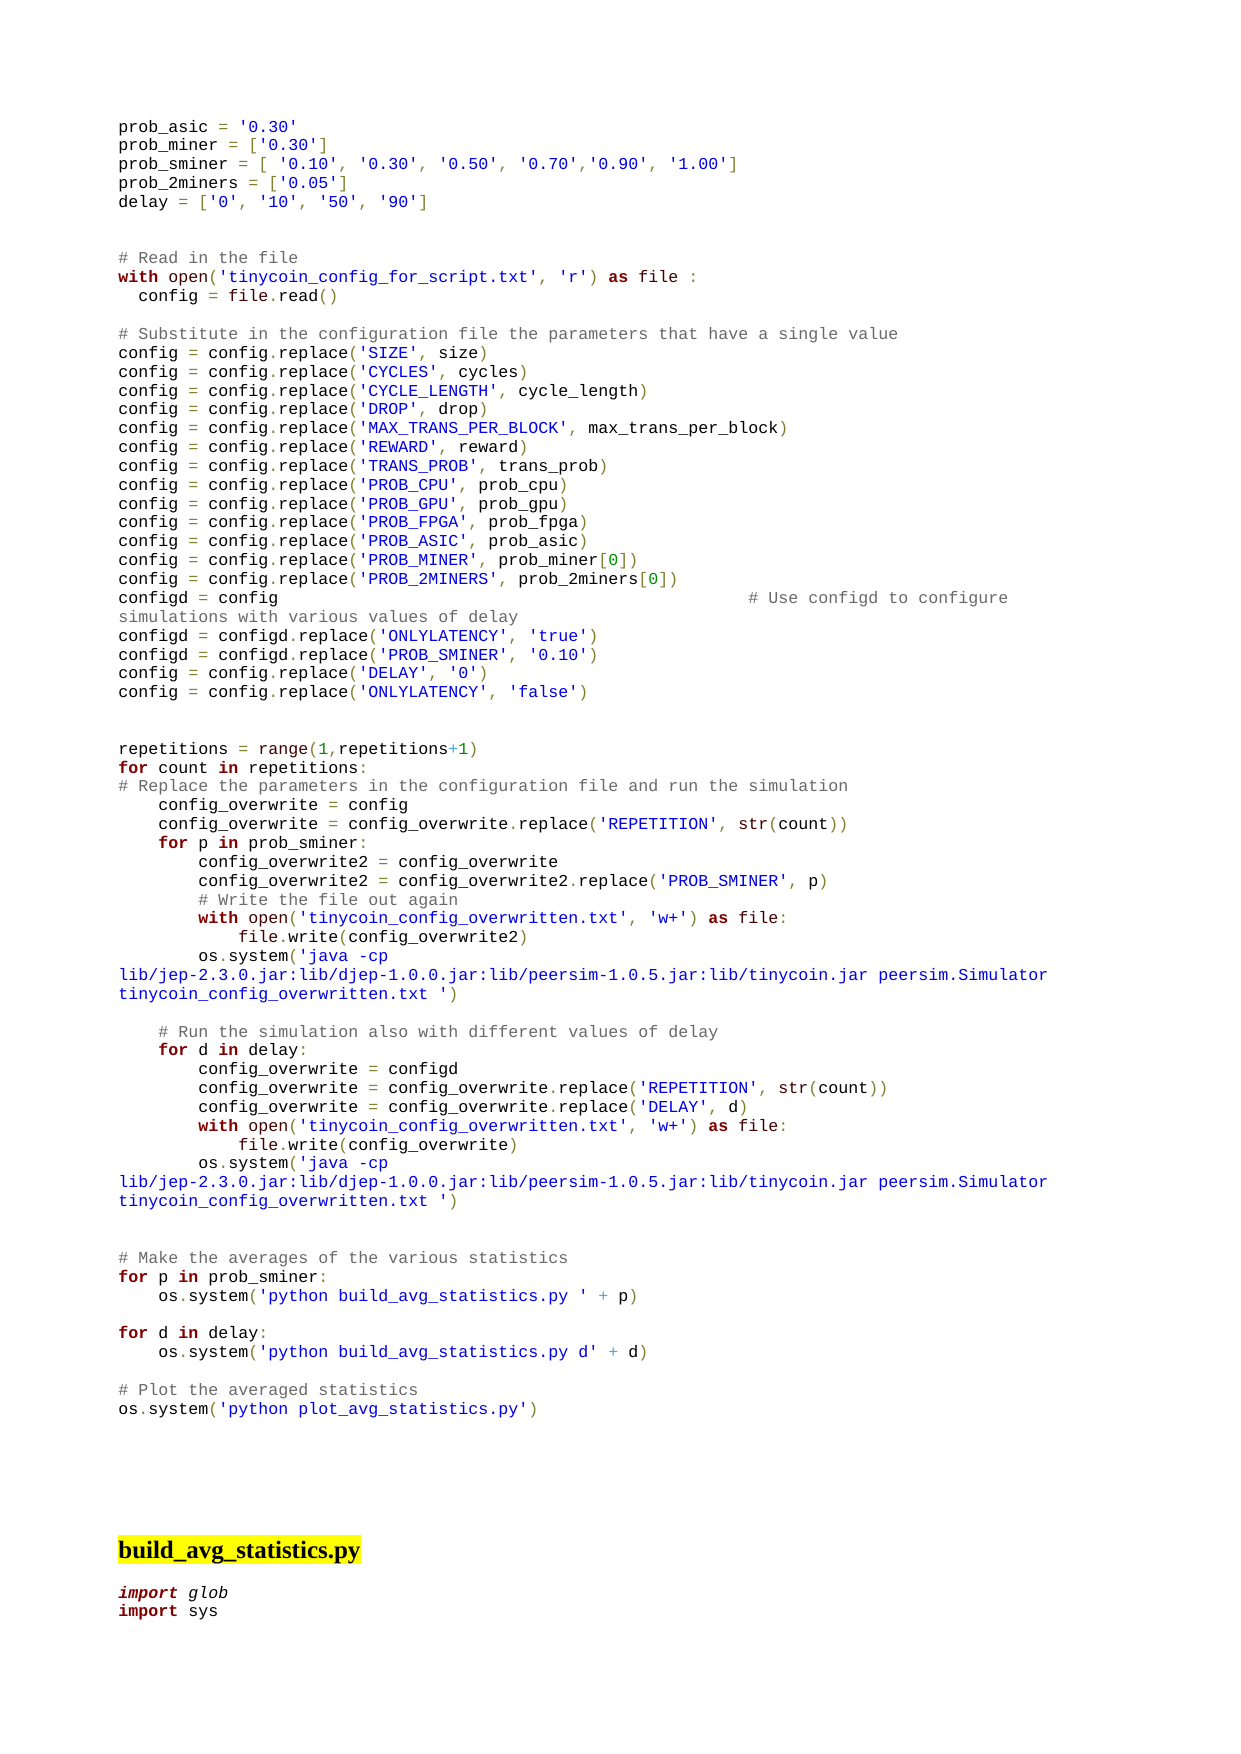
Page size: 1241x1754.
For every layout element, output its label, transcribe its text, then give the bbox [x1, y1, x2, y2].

text configd = configd.replace('PROB_SMINER', '0.10') [118, 646, 1122, 665]
text config = config.replace('PROB_ASIC', prob_asic) [118, 533, 1122, 552]
text config = file.read() [118, 288, 1122, 307]
text config_overwrite = config_overwrite.replace('REPETITION', str(count)) [118, 1080, 1122, 1098]
text # Make the averages of the various statistics [118, 1249, 1122, 1268]
text config = config.replace('CYCLES', cycles) [118, 363, 1122, 382]
text config_overwrite = config_overwrite.replace('REPETITION', str(count)) [118, 816, 1122, 834]
text os.system('python build_avg_statistics.py ' + p) [118, 1287, 1122, 1306]
text os.system('python plot_avg_statistics.py') [118, 1400, 1122, 1419]
text delay = ['0', '10', '50', '90'] [118, 193, 1122, 212]
text # Read in the file [118, 250, 1122, 269]
text file.write(config_overwrite2) [118, 929, 1122, 948]
text # Substitute in the configuration file the parameters that have a single value [118, 326, 1122, 344]
text prob_miner = ['0.30'] [118, 137, 1122, 156]
text # Run the simulation also with different values of delay [118, 1023, 1122, 1042]
text config = config.replace('SIZE', size) [118, 344, 1122, 363]
text os.system('java -cp lib/jep-2.3.0.jar:lib/djep-1.0.0.jar:lib/peersim-1.0.5.jar:lib/tinycoin.jar peersim.Simulator tinycoin_config_overwritten.txt ') [118, 1155, 1122, 1212]
text config_overwrite2 = config_overwrite [118, 853, 1122, 872]
text prob_sminer = [ '0.10', '0.30', '0.50', '0.70','0.90', '1.00'] [118, 156, 1122, 175]
text file.write(config_overwrite) [118, 1136, 1122, 1155]
text config = config.replace('CYCLE_LENGTH', cycle_length) [118, 382, 1122, 401]
text for d in delay: [118, 1042, 1122, 1061]
text config = config.replace('MAX_TRANS_PER_BLOCK', max_trans_per_block) [118, 420, 1122, 439]
text config = config.replace('PROB_MINER', prob_miner[0]) [118, 552, 1122, 571]
text for count in repetitions: [118, 759, 1122, 778]
text config = config.replace('PROB_2MINERS', prob_2miners[0]) [118, 571, 1122, 589]
text # Write the file out again [118, 891, 1122, 910]
text for p in prob_sminer: [118, 834, 1122, 853]
text # Replace the parameters in the configuration file and run the simulation [118, 778, 1122, 797]
text import glob [118, 1584, 1122, 1603]
text with open('tinycoin_config_overwritten.txt', 'w+') as file: [118, 1117, 1122, 1136]
text # Plot the averaged statistics [118, 1381, 1122, 1400]
text config = config.replace('PROB_GPU', prob_gpu) [118, 495, 1122, 514]
text config = config.replace('DROP', drop) [118, 401, 1122, 420]
text configd = config # Use configd to configure simulations with various values of delay [118, 589, 1122, 627]
text prob_2miners = ['0.05'] [118, 175, 1122, 193]
text for d in delay: [118, 1325, 1122, 1344]
text config_overwrite = config [118, 797, 1122, 816]
text configd = configd.replace('ONLYLATENCY', 'true') [118, 627, 1122, 646]
text build_avg_statistics.py [118, 1535, 1122, 1564]
text config_overwrite = configd [118, 1061, 1122, 1080]
text config_overwrite2 = config_overwrite2.replace('PROB_SMINER', p) [118, 872, 1122, 891]
text with open('tinycoin_config_for_script.txt', 'r') as file : [118, 269, 1122, 288]
text with open('tinycoin_config_overwritten.txt', 'w+') as file: [118, 910, 1122, 929]
text os.system('java -cp lib/jep-2.3.0.jar:lib/djep-1.0.0.jar:lib/peersim-1.0.5.jar:lib/tinycoin.jar peersim.Simulator tinycoin_config_overwritten.txt ') [118, 948, 1122, 1004]
text prob_asic = '0.30' [118, 118, 1122, 137]
text config = config.replace('TRANS_PROB', trans_prob) [118, 457, 1122, 476]
text os.system('python build_avg_statistics.py d' + d) [118, 1344, 1122, 1362]
text config_overwrite = config_overwrite.replace('DELAY', d) [118, 1098, 1122, 1117]
text config = config.replace('ONLYLATENCY', 'false') [118, 684, 1122, 703]
text config = config.replace('REWARD', reward) [118, 439, 1122, 457]
text import sys [118, 1603, 1122, 1622]
text config = config.replace('PROB_CPU', prob_cpu) [118, 476, 1122, 495]
text repetitions = range(1,repetitions+1) [118, 740, 1122, 759]
text config = config.replace('DELAY', '0') [118, 665, 1122, 684]
text for p in prob_sminer: [118, 1268, 1122, 1287]
text config = config.replace('PROB_FPGA', prob_fpga) [118, 514, 1122, 533]
